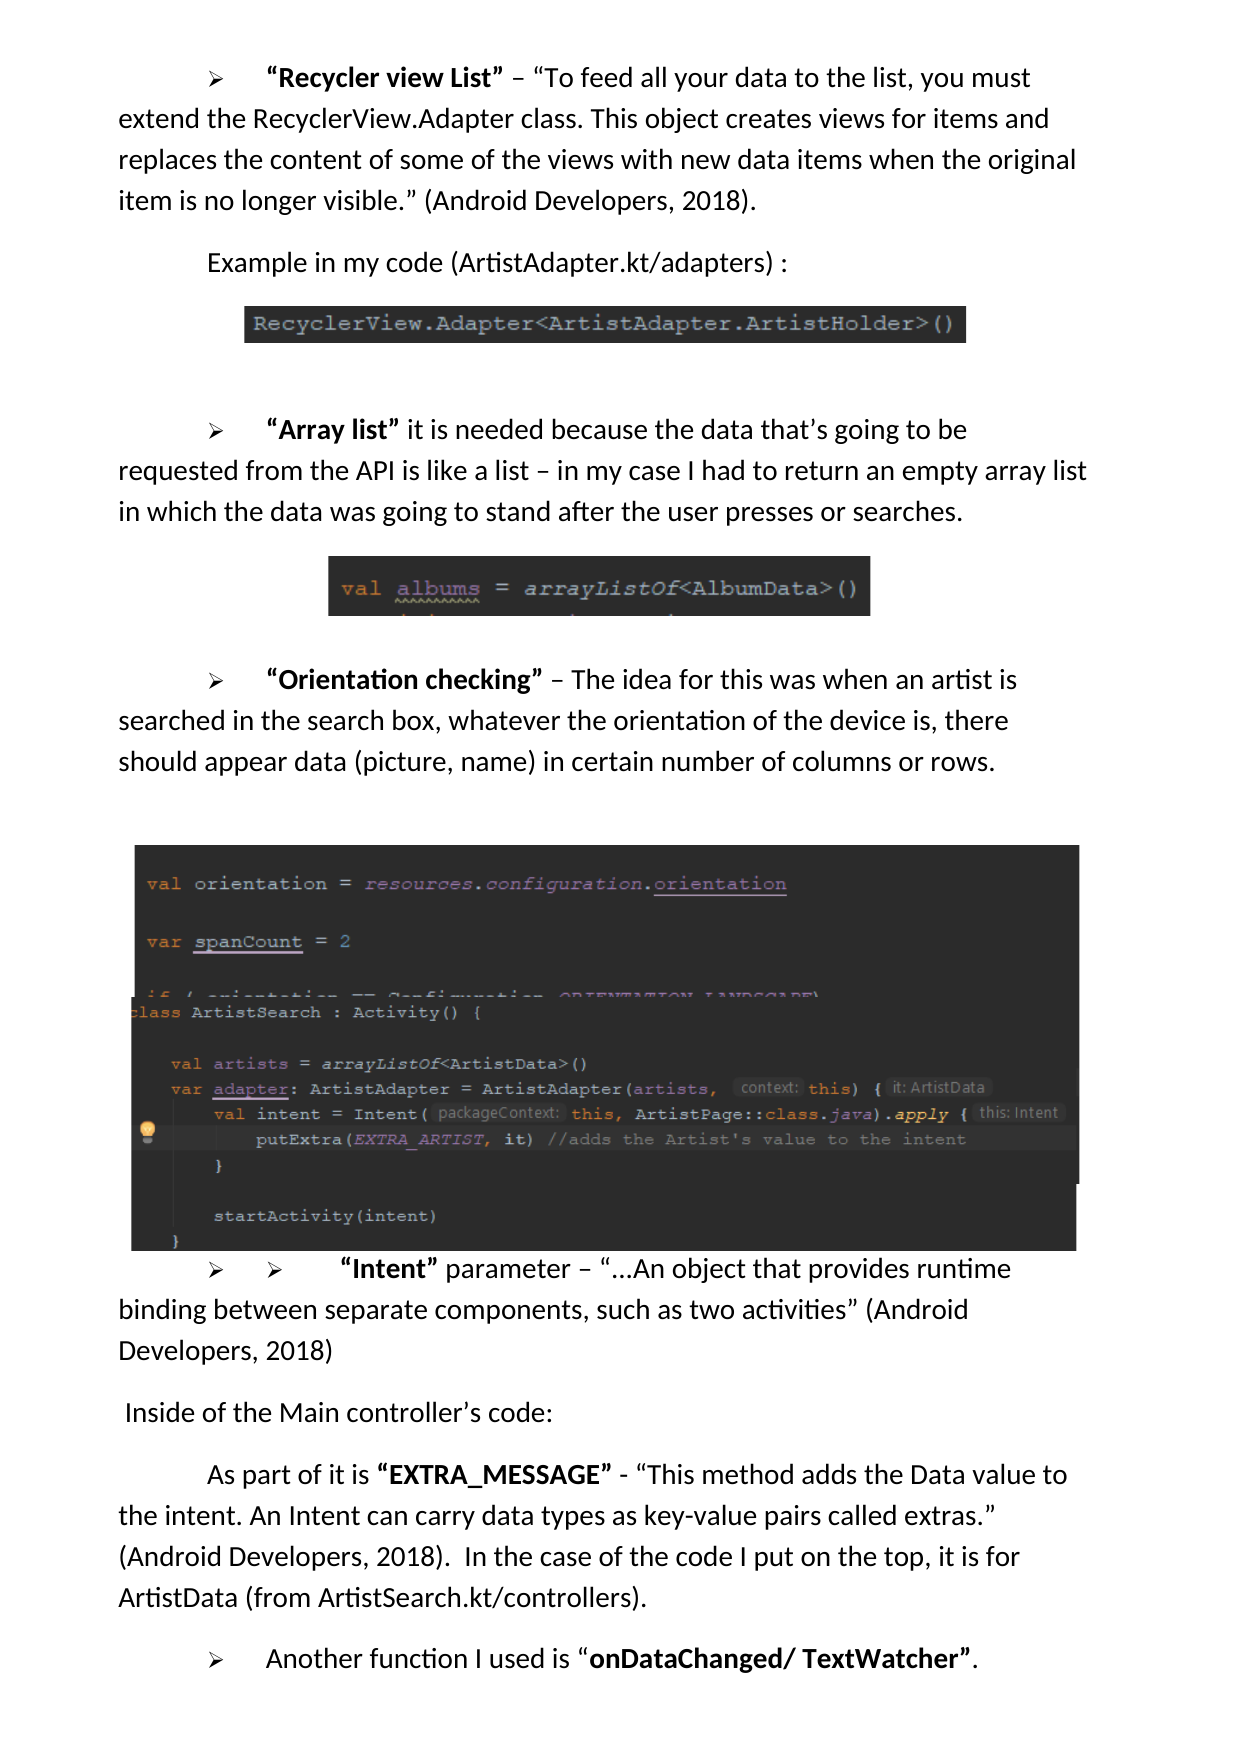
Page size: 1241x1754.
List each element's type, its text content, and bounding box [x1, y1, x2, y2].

list Another function I used is “onDataChanged/ TextWatcher”. [118, 1640, 1093, 1676]
text Example in my code (ArtistAdapter.kt/adapters) : [118, 244, 1093, 279]
list “Array list” it is needed because the data that’s going to be requested from the API is like a list – in my case I had to return an empty array list in which the data was going to stand after the user presses or searches. [118, 411, 1093, 529]
list “Recycler view List” – “To feed all your data to the list, you must extend the RecyclerView.Adapter class. This object creates views for items and replaces the content of some of the views with new data items when the original item is no longer visible.” (Android Developers, 2018). [118, 59, 1093, 217]
text Inside of the Main controller’s code: [118, 1394, 1093, 1430]
text As part of it is “EXTRA_MESSAGE” - “This method adds the Data value to the intent. An Intent can carry data types as key-value pairs called extras.” (Android Developers, 2018). In the case of the code I put on the top, it is for ArtistData (from ArtistSearch.kt/controllers). [118, 1456, 1093, 1614]
list “Intent” parameter – “...An object that provides runtime binding between separate components, such as two activities” (Android Developers, 2018) [118, 858, 1093, 1368]
list “Orientation checking” – The idea for this was when an artist is searched in the search box, whatever the orientation of the device is, there should appear data (picture, name) in certain number of columns or rows. [118, 661, 1093, 779]
